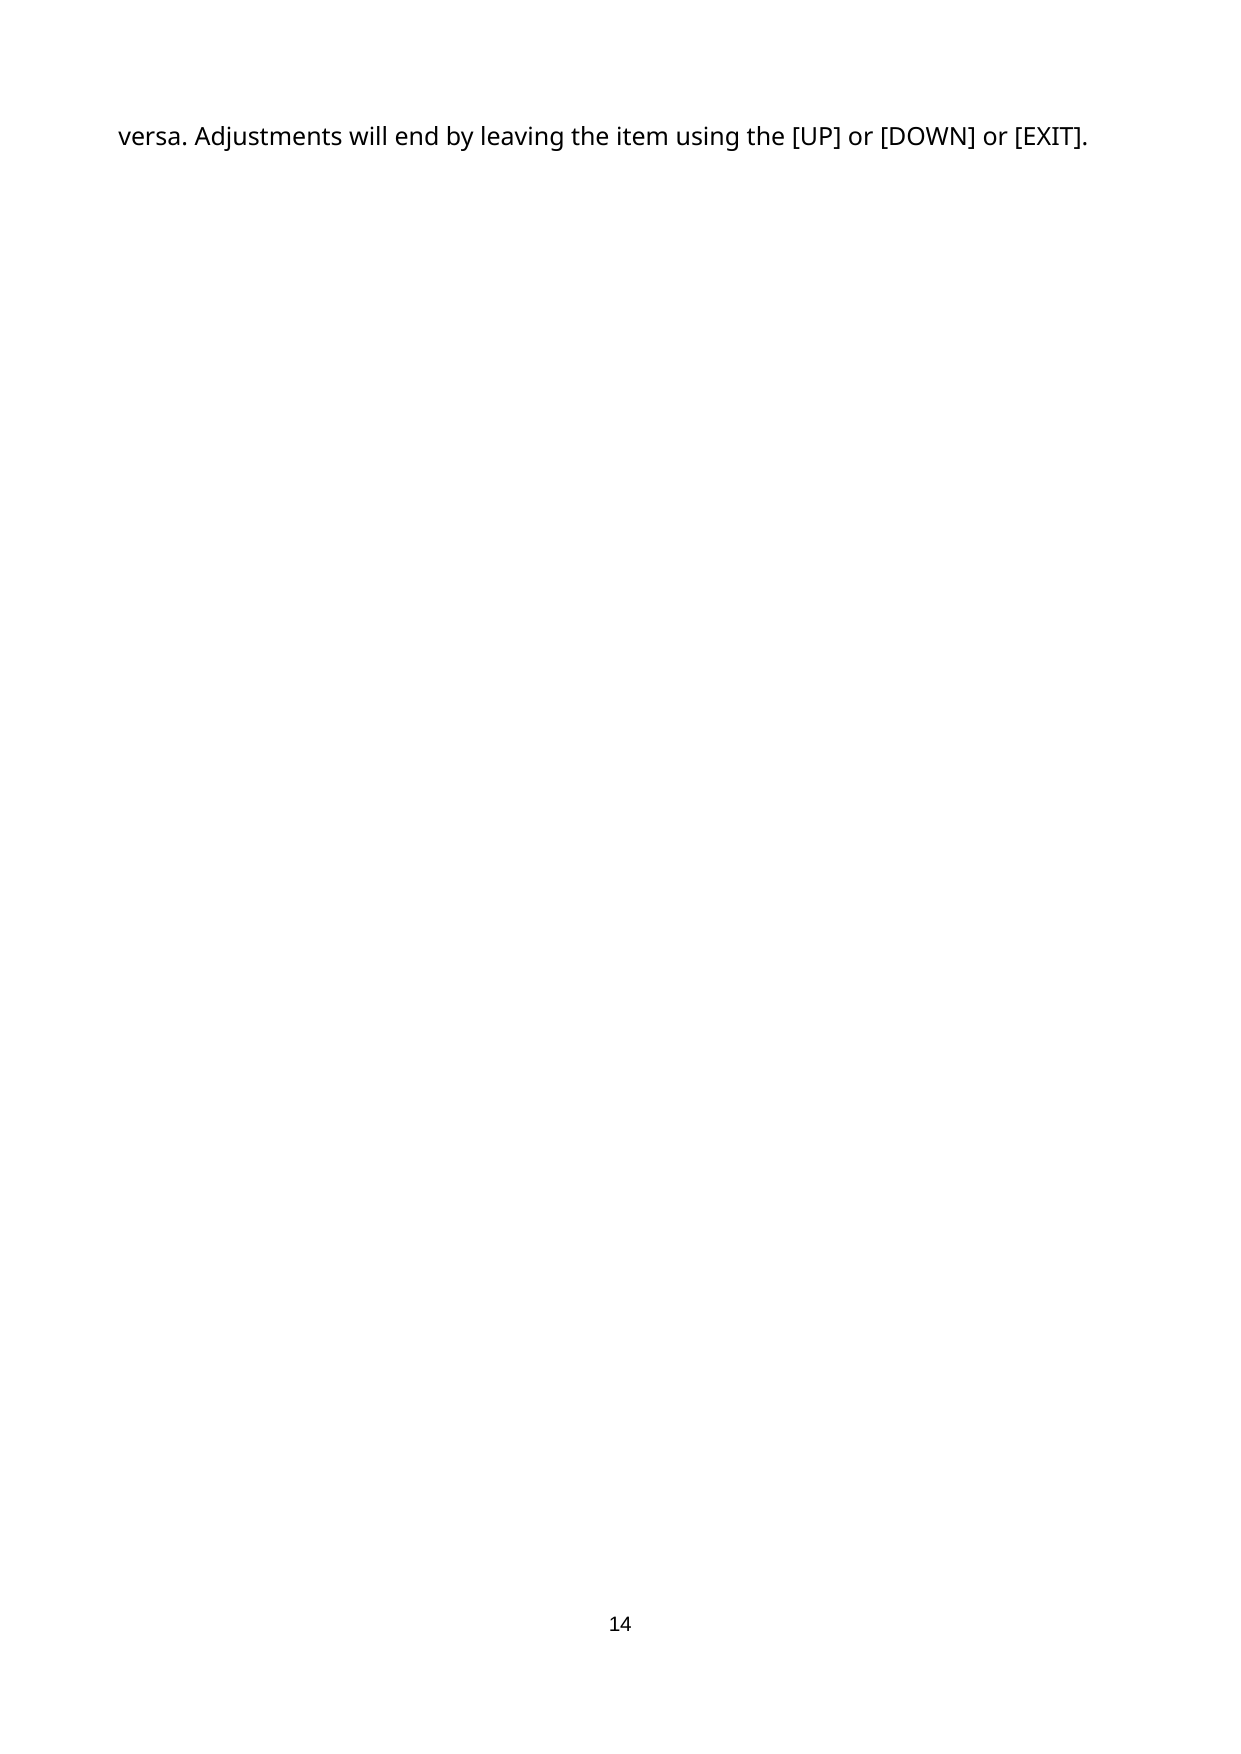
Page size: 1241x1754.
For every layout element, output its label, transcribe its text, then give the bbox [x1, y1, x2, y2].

text versa. Adjustments will end by leaving the item using the [UP] or [DOWN] or [EXIT]. [118, 118, 1122, 152]
